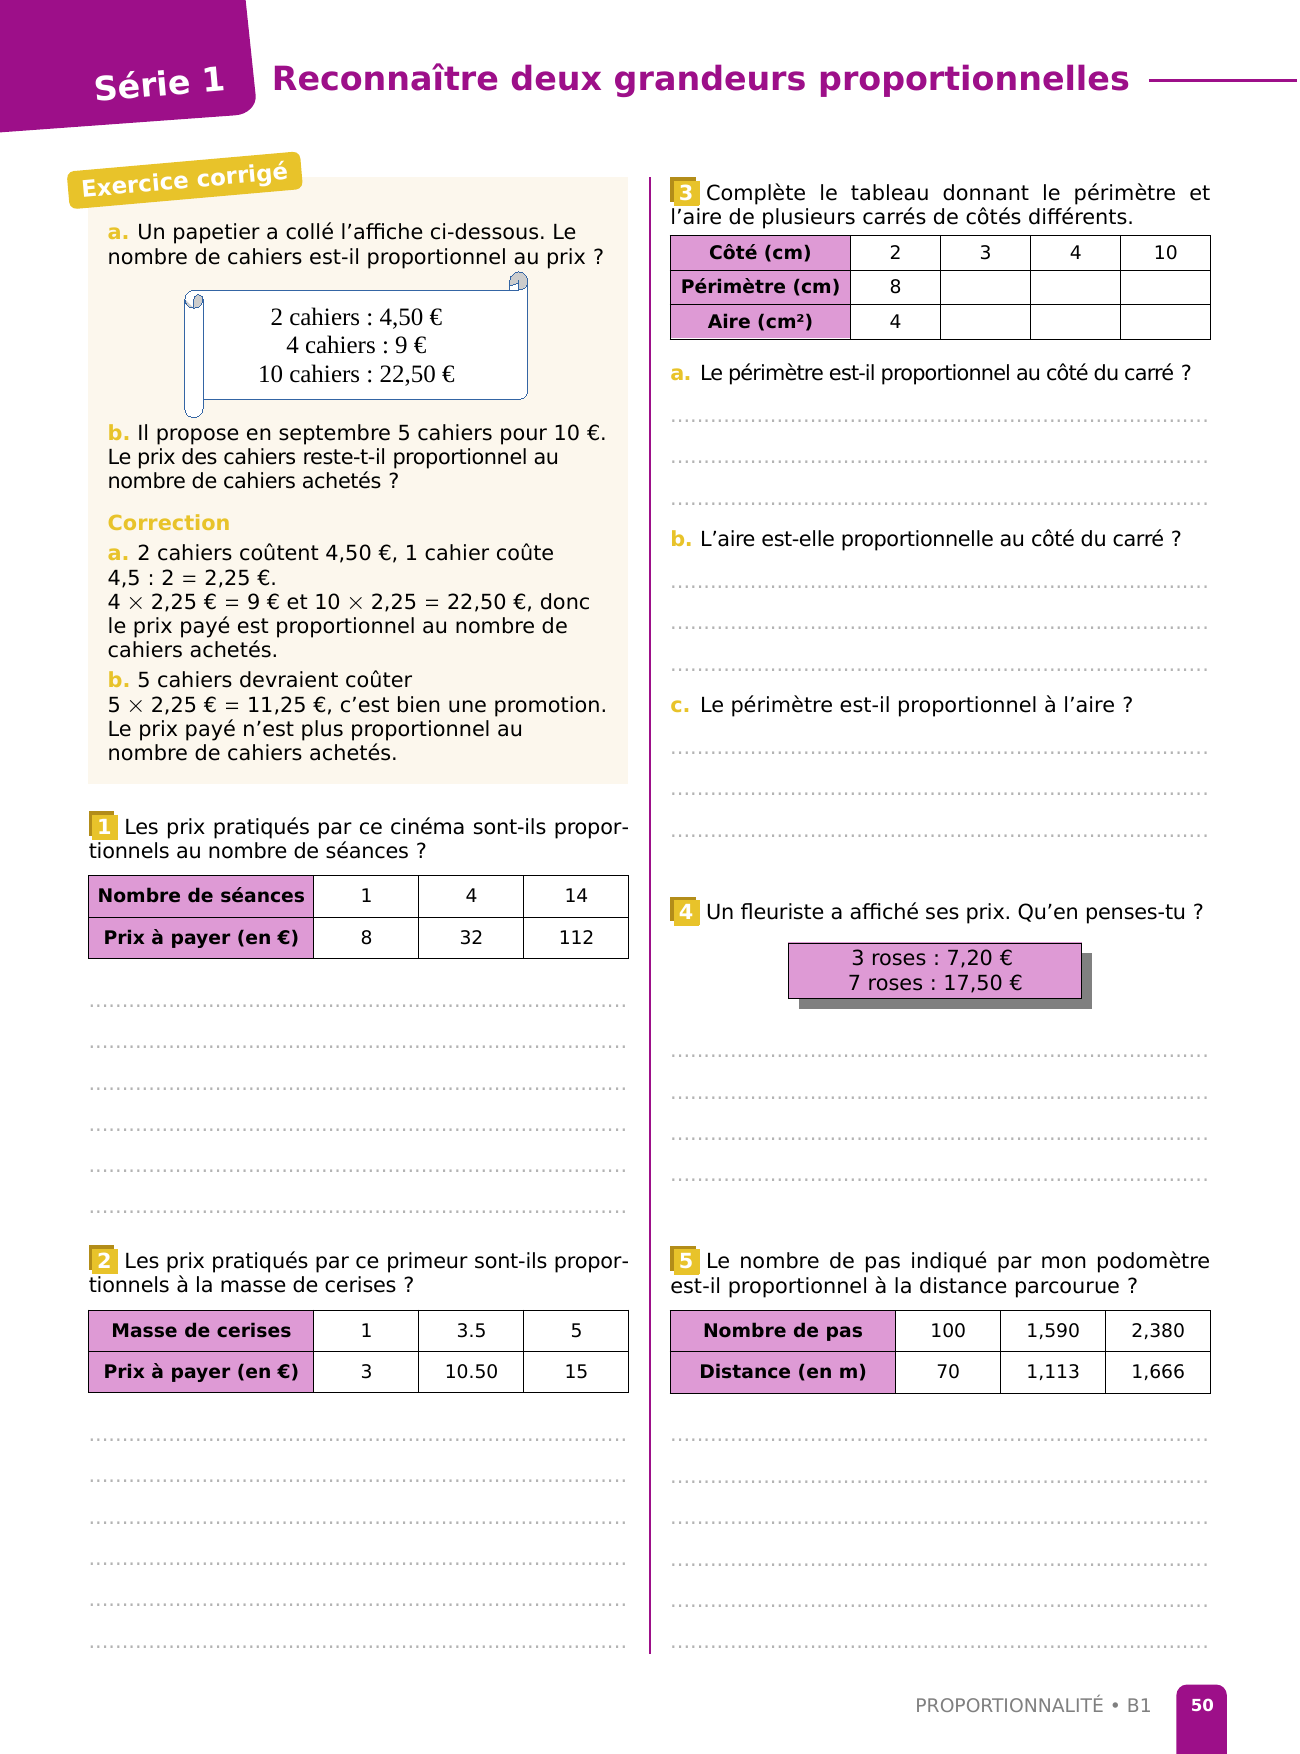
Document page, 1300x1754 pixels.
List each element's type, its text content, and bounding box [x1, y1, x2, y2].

table_header 1 [314, 1311, 418, 1351]
table_cell 4 [851, 305, 940, 338]
table_cell Aire (cm²) [671, 305, 850, 338]
list Le périmètre est-il proportionnel au côté du carré ? [670, 361, 1211, 386]
table_header Nombre de pas [671, 1311, 895, 1351]
subtitle Les prix pratiqués par ce cinéma sont-ils propor­tionnels au nombre de séances ? [88, 811, 629, 863]
table_header 4 [1031, 236, 1120, 270]
table_header 3 [941, 236, 1030, 270]
list Un papetier a collé l’affiche ci-dessous. Le nombre de cahiers est-il proportionnel au prix ? [107, 220, 609, 269]
table_header 10 [1121, 236, 1210, 270]
list 2 cahiers coûtent 4,50 €, 1 cahier coûte 4,5 : 2 = 2,25 €. [107, 541, 609, 590]
table_cell [941, 271, 1030, 304]
table_cell 70 [896, 1352, 1000, 1393]
table_header 2 380 [1106, 1311, 1210, 1351]
table_cell [941, 305, 1030, 338]
table_cell 8 [851, 271, 940, 304]
table_header Côté (cm) [671, 236, 850, 270]
text 4 × 2,25 € = 9 € et 10 × 2,25 = 22,50 €, donc le prix payé est proportionnel au nombre de cahiers achetés. [107, 590, 609, 663]
subtitle Un fleuriste a affiché ses prix. Qu’en penses-tu ? [696, 897, 1211, 925]
text 3 roses : 7,20 € [789, 944, 1081, 967]
table_cell 15 [524, 1352, 628, 1392]
table_header Masse de cerises [89, 1311, 313, 1351]
table_header 100 [896, 1311, 1000, 1351]
list Il propose en septembre 5 cahiers pour 10 €. Le prix des cahiers reste-t-il proportionnel au nombre de cahiers achetés ? [107, 421, 609, 493]
table_cell 8 [314, 918, 418, 958]
list Le périmètre est-il proportionnel à l’aire ? [670, 693, 1211, 718]
table_cell [1031, 305, 1120, 338]
subtitle Les prix pratiqués par ce primeur sont-ils propor­tionnels à la masse de cerises ? [88, 1245, 629, 1298]
table_header Nombre de séances [89, 876, 313, 917]
table_cell Prix à payer (en €) [89, 918, 313, 958]
table_cell 3 [314, 1352, 418, 1392]
table_cell [1121, 305, 1210, 338]
list L’aire est-elle proportionnelle au côté du carré ? [670, 527, 1211, 552]
table_header 1 590 [1001, 1311, 1105, 1351]
table_cell 1 666 [1106, 1352, 1210, 1393]
table_cell 10,50 [419, 1352, 523, 1392]
table_cell Distance (en m) [671, 1352, 895, 1393]
subtitle Complète le tableau donnant le périmètre et l’aire de plusieurs carrés de côtés différents. [670, 177, 1211, 229]
table_header 1 [314, 876, 418, 917]
list 5 cahiers devraient coûter 5 × 2,25 € = 11,25 €, c’est bien une promotion. Le prix payé n’est plus proportionnel au nombre de cahiers achetés. [107, 668, 609, 766]
table_cell Prix à payer (en €) [89, 1352, 313, 1392]
list Correction [107, 511, 609, 535]
subtitle Le nombre de pas indiqué par mon podomètre est-il proportionnel à la distance parcourue ? [670, 1246, 1211, 1298]
table_cell 32 [419, 918, 523, 958]
table_cell 112 [524, 918, 628, 958]
table_header 2 [851, 236, 940, 270]
table_header 14 [524, 876, 628, 917]
table_header 4 [419, 876, 523, 917]
table_header 3,5 [419, 1311, 523, 1351]
table_cell Périmètre (cm) [671, 271, 850, 304]
table_cell [1031, 271, 1120, 304]
table_cell [1121, 271, 1210, 304]
text 7 roses : 17,50 € [789, 967, 1081, 998]
table_cell 1 113 [1001, 1352, 1105, 1393]
table_header 5 [524, 1311, 628, 1351]
